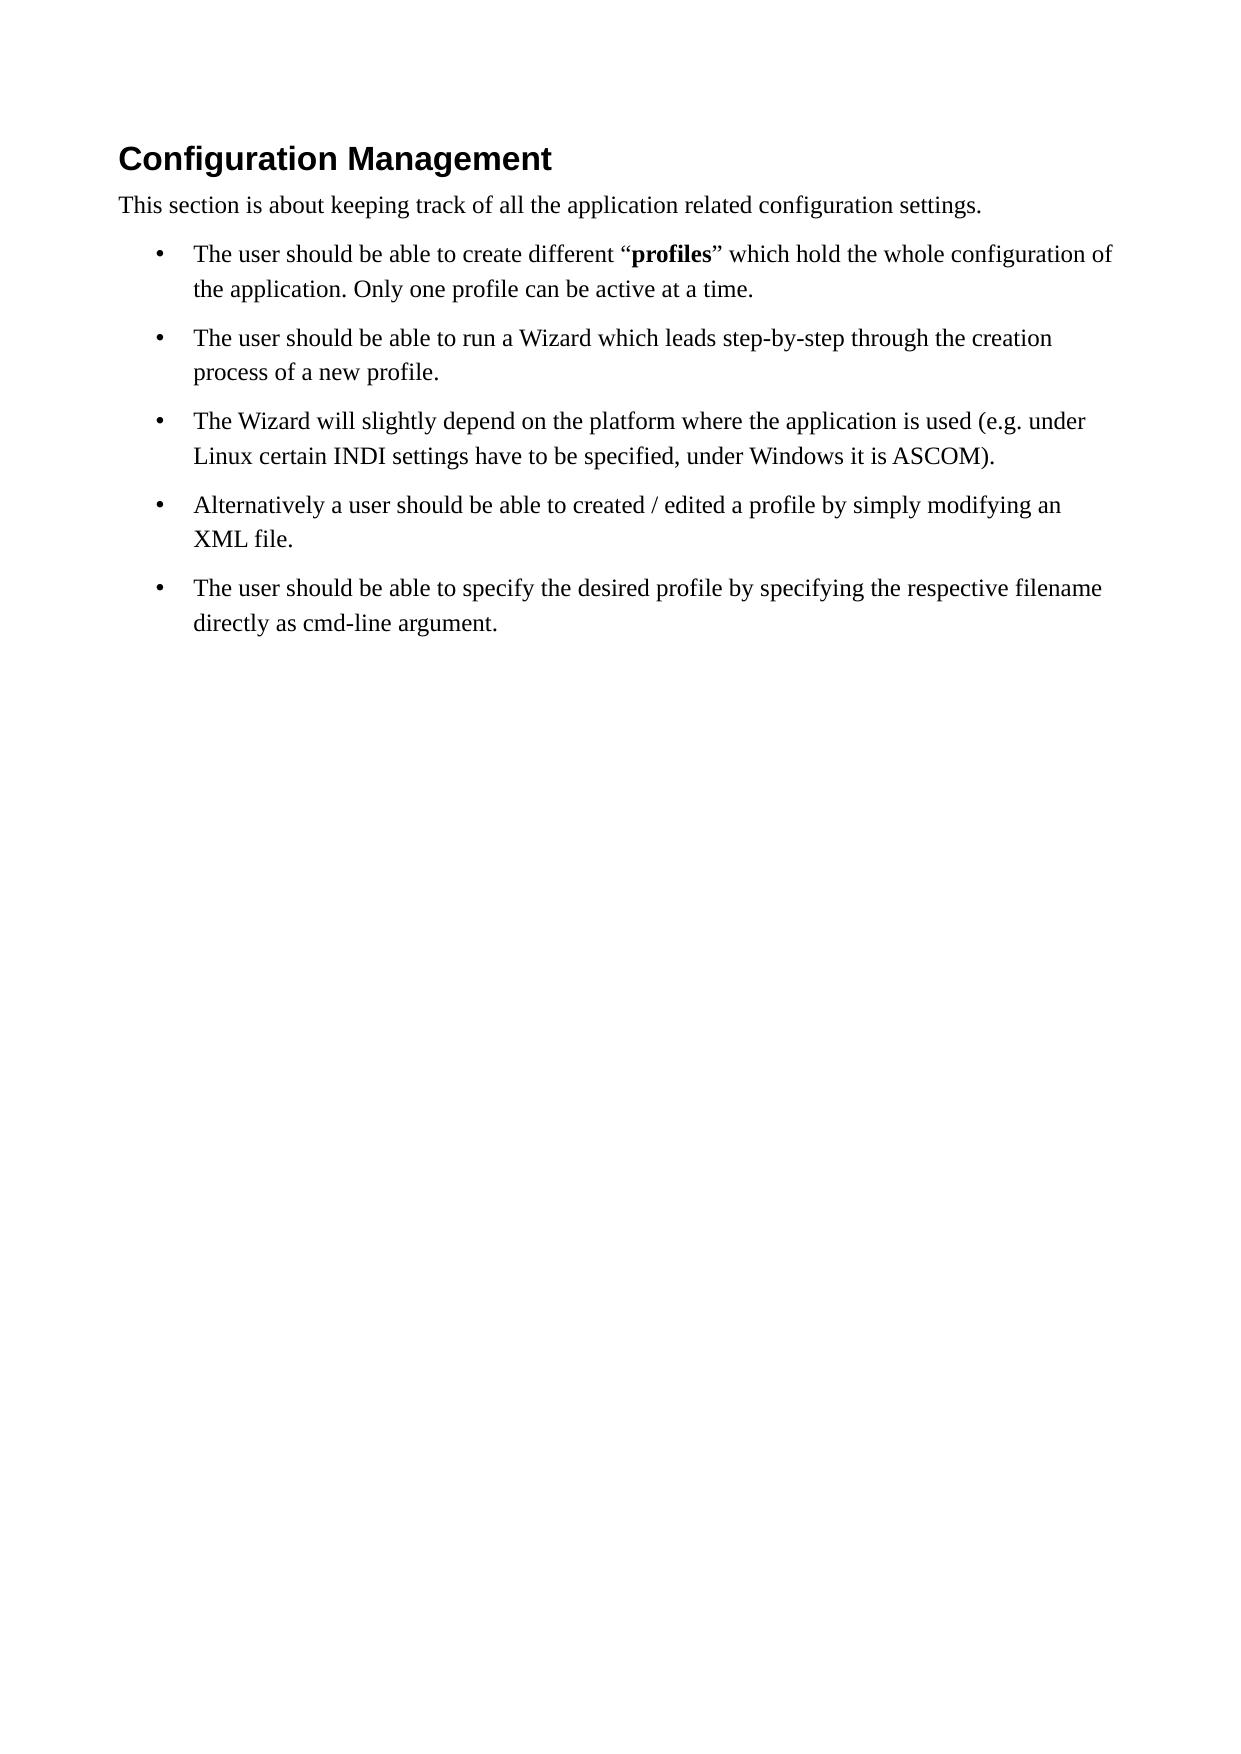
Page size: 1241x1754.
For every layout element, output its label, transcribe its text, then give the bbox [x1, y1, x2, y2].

list The Wizard will slightly depend on the platform where the application is used (e.g. under Linux certain INDI settings have to be specified, under Windows it is ASCOM). [156, 406, 1122, 469]
list Alternatively a user should be able to created / edited a profile by simply modifying an XML file. [156, 490, 1122, 553]
text This section is about keeping track of all the application related configuration settings. [118, 190, 1122, 219]
list The user should be able to run a Wizard which leads step-by-step through the creation process of a new profile. [156, 323, 1122, 386]
list The user should be able to specify the desired profile by specifying the respective filename directly as cmd-line argument. [156, 573, 1122, 637]
subtitle Configuration Management [118, 139, 1122, 178]
list The user should be able to create different “profiles” which hold the whole configuration of the application. Only one profile can be active at a time. [156, 239, 1122, 302]
